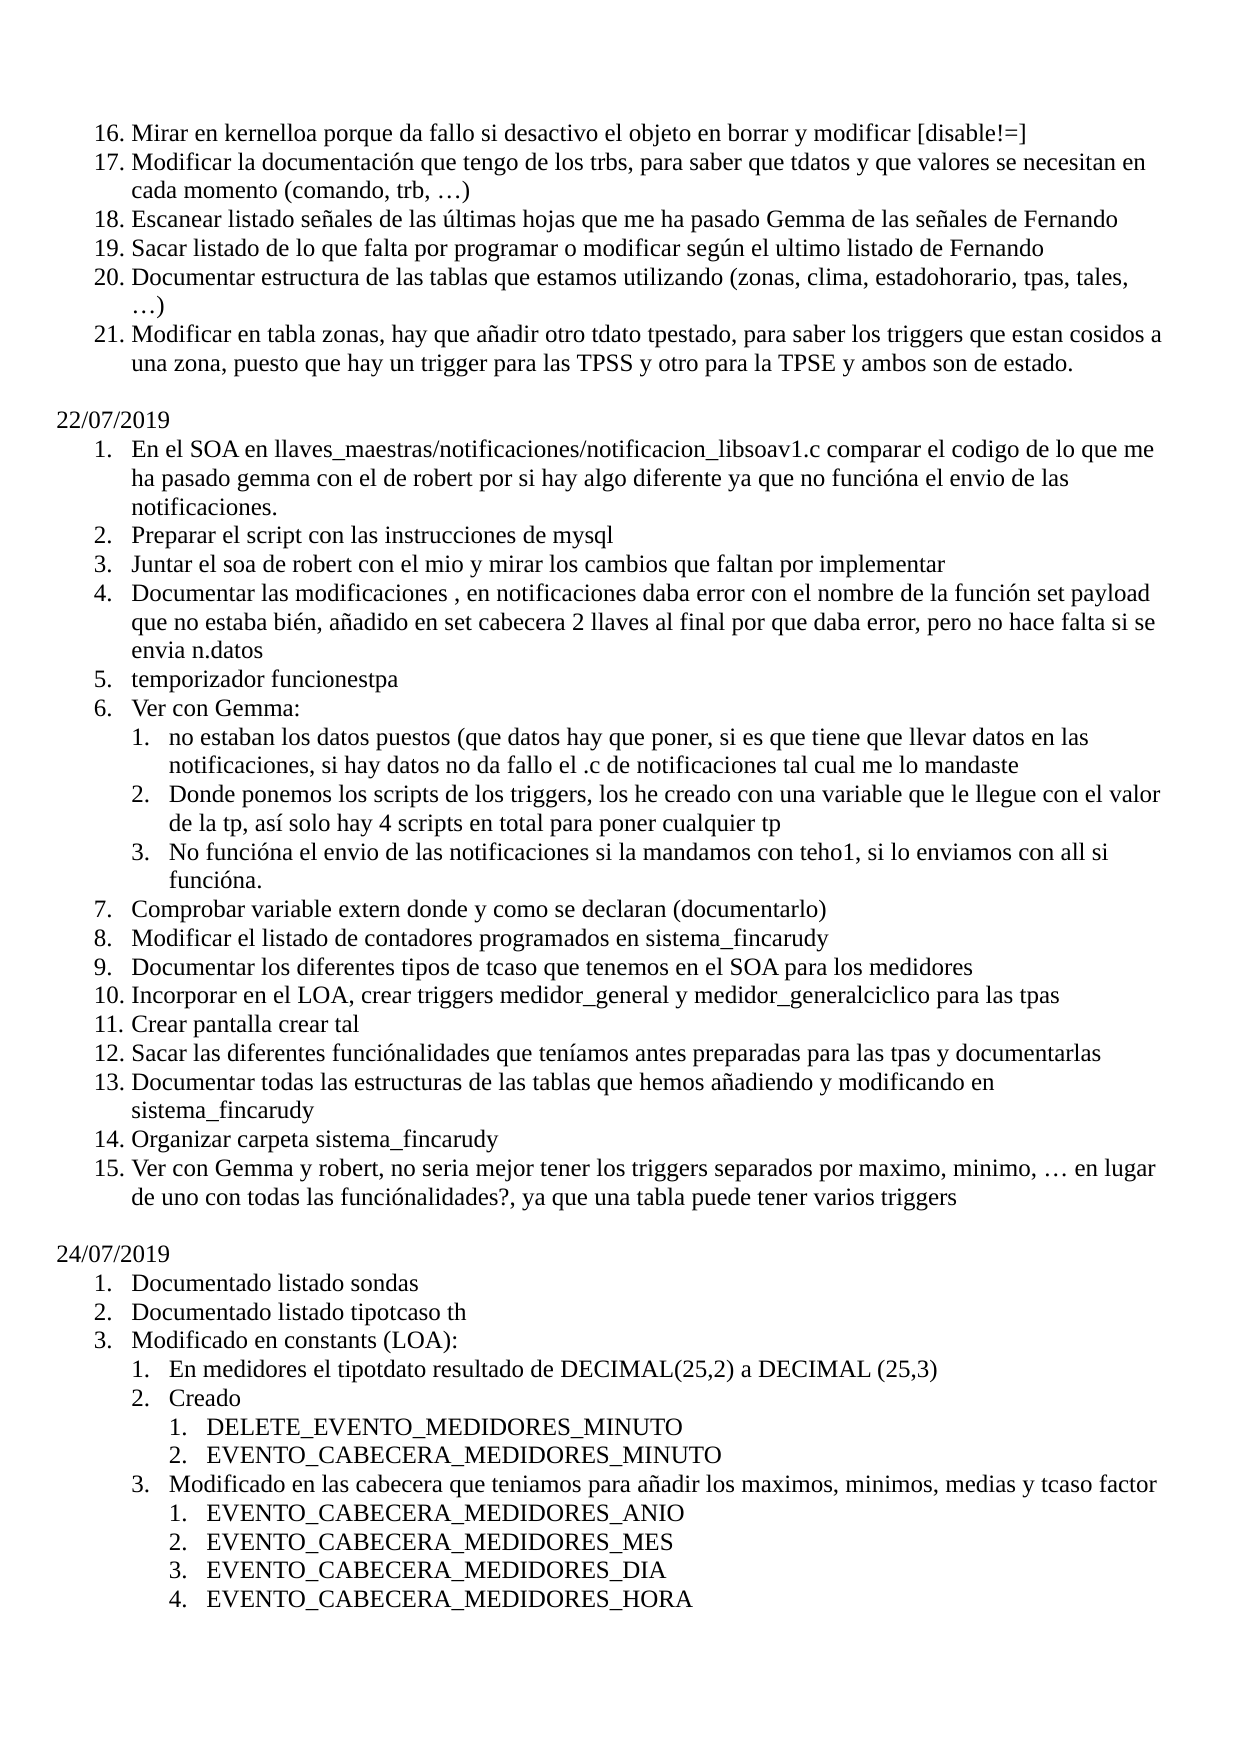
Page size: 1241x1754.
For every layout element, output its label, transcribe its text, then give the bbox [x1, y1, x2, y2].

list Modificar en tabla zonas, hay que añadir otro tdato tpestado, para saber los triggers que estan cosidos a una zona, puesto que hay un trigger para las TPSS y otro para la TPSE y ambos son de estado. [94, 319, 1167, 377]
list Documentar las modificaciones , en notificaciones daba error con el nombre de la función set payload que no estaba bién, añadido en set cabecera 2 llaves al final por que daba error, pero no hace falta si se envia n.datos [94, 578, 1167, 664]
list Modificar el listado de contadores programados en sistema_fincarudy [94, 923, 1167, 952]
list Juntar el soa de robert con el mio y mirar los cambios que faltan por implementar [94, 549, 1167, 578]
text 22/07/2019 [56, 406, 1167, 434]
list Crear pantalla crear tal [94, 1009, 1167, 1038]
list Documentado listado tipotcaso th [94, 1297, 1167, 1326]
list EVENTO_CABECERA_MEDIDORES_ANIO [169, 1498, 1167, 1527]
list Preparar el script con las instrucciones de mysql [94, 521, 1167, 549]
list Escanear listado señales de las últimas hojas que me ha pasado Gemma de las señales de Fernando [94, 204, 1167, 233]
list Modificado en constants (LOA): [94, 1326, 1167, 1354]
list no estaban los datos puestos (que datos hay que poner, si es que tiene que llevar datos en las notificaciones, si hay datos no da fallo el .c de notificaciones tal cual me lo mandaste [131, 722, 1167, 779]
list temporizador funcionestpa [94, 664, 1167, 693]
list Creado [131, 1383, 1167, 1412]
list En medidores el tipotdato resultado de DECIMAL(25,2) a DECIMAL (25,3) [131, 1354, 1167, 1383]
list Sacar listado de lo que falta por programar o modificar según el ultimo listado de Fernando [94, 233, 1167, 262]
list EVENTO_CABECERA_MEDIDORES_HORA [169, 1584, 1167, 1613]
list Ver con Gemma: [94, 693, 1167, 722]
list Modificar la documentación que tengo de los trbs, para saber que tdatos y que valores se necesitan en cada momento (comando, trb, …) [94, 147, 1167, 204]
list Modificado en las cabecera que teniamos para añadir los maximos, minimos, medias y tcaso factor [131, 1469, 1167, 1498]
list Comprobar variable extern donde y como se declaran (documentarlo) [94, 894, 1167, 923]
list Organizar carpeta sistema_fincarudy [94, 1124, 1167, 1153]
list Ver con Gemma y robert, no seria mejor tener los triggers separados por maximo, minimo, … en lugar de uno con todas las funciónalidades?, ya que una tabla puede tener varios triggers [94, 1153, 1167, 1211]
list Mirar en kernelloa porque da fallo si desactivo el objeto en borrar y modificar [disable!=] [94, 118, 1167, 147]
list EVENTO_CABECERA_MEDIDORES_MES [169, 1527, 1167, 1556]
list No funcióna el envio de las notificaciones si la mandamos con teho1, si lo enviamos con all si funcióna. [131, 837, 1167, 894]
list Sacar las diferentes funciónalidades que teníamos antes preparadas para las tpas y documentarlas [94, 1038, 1167, 1067]
list DELETE_EVENTO_MEDIDORES_MINUTO [169, 1412, 1167, 1441]
list Incorporar en el LOA, crear triggers medidor_general y medidor_generalciclico para las tpas [94, 981, 1167, 1009]
list Documentar los diferentes tipos de tcaso que tenemos en el SOA para los medidores [94, 952, 1167, 981]
list EVENTO_CABECERA_MEDIDORES_DIA [169, 1556, 1167, 1584]
list Documentado listado sondas [94, 1268, 1167, 1297]
list Documentar estructura de las tablas que estamos utilizando (zonas, clima, estadohorario, tpas, tales, …) [94, 262, 1167, 319]
list En el SOA en llaves_maestras/notificaciones/notificacion_libsoav1.c comparar el codigo de lo que me ha pasado gemma con el de robert por si hay algo diferente ya que no funcióna el envio de las notificaciones. [94, 434, 1167, 521]
list Donde ponemos los scripts de los triggers, los he creado con una variable que le llegue con el valor de la tp, así solo hay 4 scripts en total para poner cualquier tp [131, 779, 1167, 837]
list Documentar todas las estructuras de las tablas que hemos añadiendo y modificando en sistema_fincarudy [94, 1067, 1167, 1124]
list EVENTO_CABECERA_MEDIDORES_MINUTO [169, 1441, 1167, 1469]
text 24/07/2019 [56, 1239, 1167, 1268]
